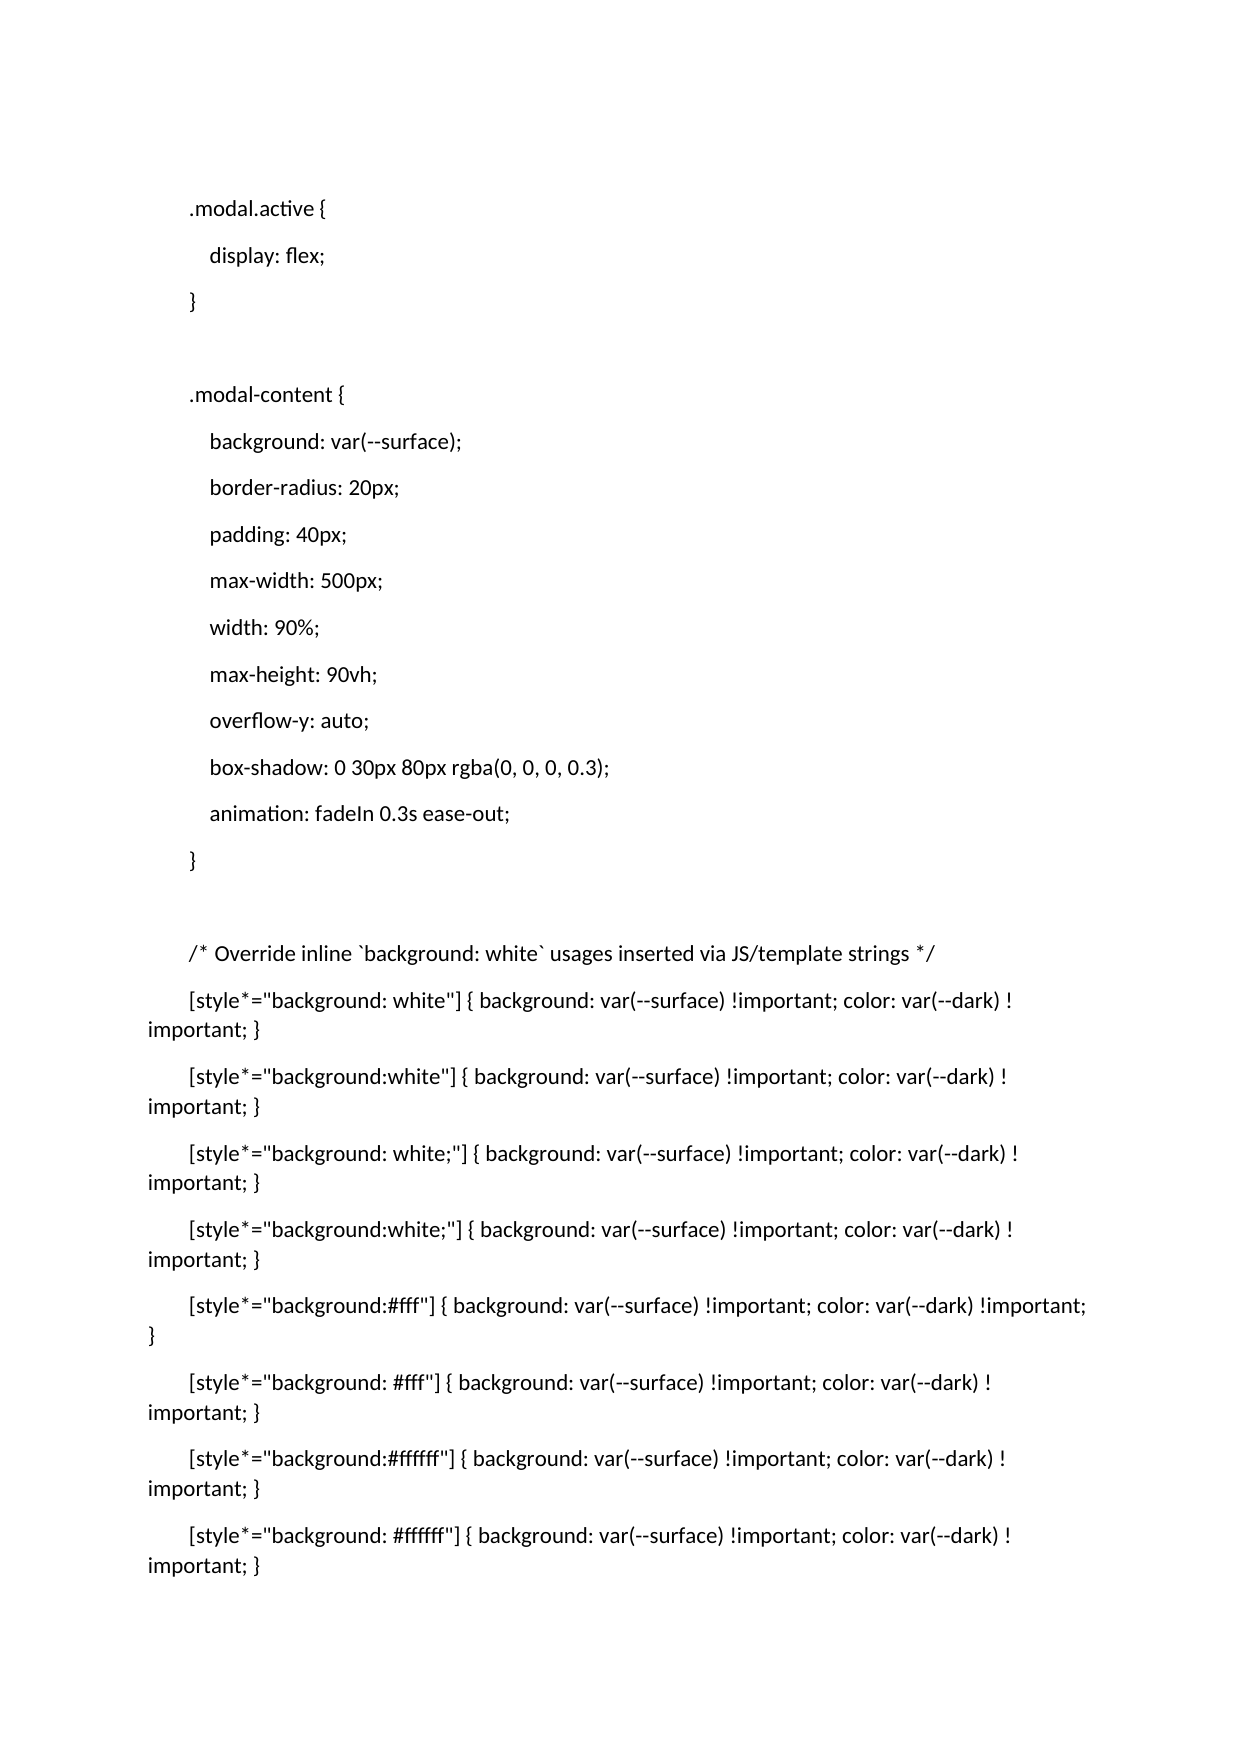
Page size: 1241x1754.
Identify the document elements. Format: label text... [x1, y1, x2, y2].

text [style*="background:#fff"] { background: var(--surface) !important; color: var(--dark) !important; } [148, 1292, 1093, 1349]
text background: var(--surface); [148, 427, 1093, 455]
text box-shadow: 0 30px 80px rgba(0, 0, 0, 0.3); [148, 753, 1093, 781]
text [style*="background: #ffffff"] { background: var(--surface) !important; color: var(--dark) !important; } [148, 1521, 1093, 1579]
text } [148, 846, 1093, 874]
text } [148, 287, 1093, 315]
text width: 90%; [148, 613, 1093, 641]
text /* Override inline `background: white` usages inserted via JS/template strings */ [148, 939, 1093, 967]
text [style*="background:#ffffff"] { background: var(--surface) !important; color: var(--dark) !important; } [148, 1444, 1093, 1502]
text [style*="background: #fff"] { background: var(--surface) !important; color: var(--dark) !important; } [148, 1368, 1093, 1426]
text border-radius: 20px; [148, 473, 1093, 502]
text [style*="background: white"] { background: var(--surface) !important; color: var(--dark) !important; } [148, 986, 1093, 1044]
text max-height: 90vh; [148, 660, 1093, 688]
text max-width: 500px; [148, 567, 1093, 595]
text .modal-content { [148, 380, 1093, 408]
text [style*="background: white;"] { background: var(--surface) !important; color: var(--dark) !important; } [148, 1139, 1093, 1197]
text display: flex; [148, 241, 1093, 269]
text overflow-y: auto; [148, 706, 1093, 734]
text animation: fadeIn 0.3s ease-out; [148, 799, 1093, 827]
text .modal.active { [148, 194, 1093, 222]
text padding: 40px; [148, 520, 1093, 548]
text [style*="background:white;"] { background: var(--surface) !important; color: var(--dark) !important; } [148, 1215, 1093, 1273]
text [style*="background:white"] { background: var(--surface) !important; color: var(--dark) !important; } [148, 1062, 1093, 1120]
